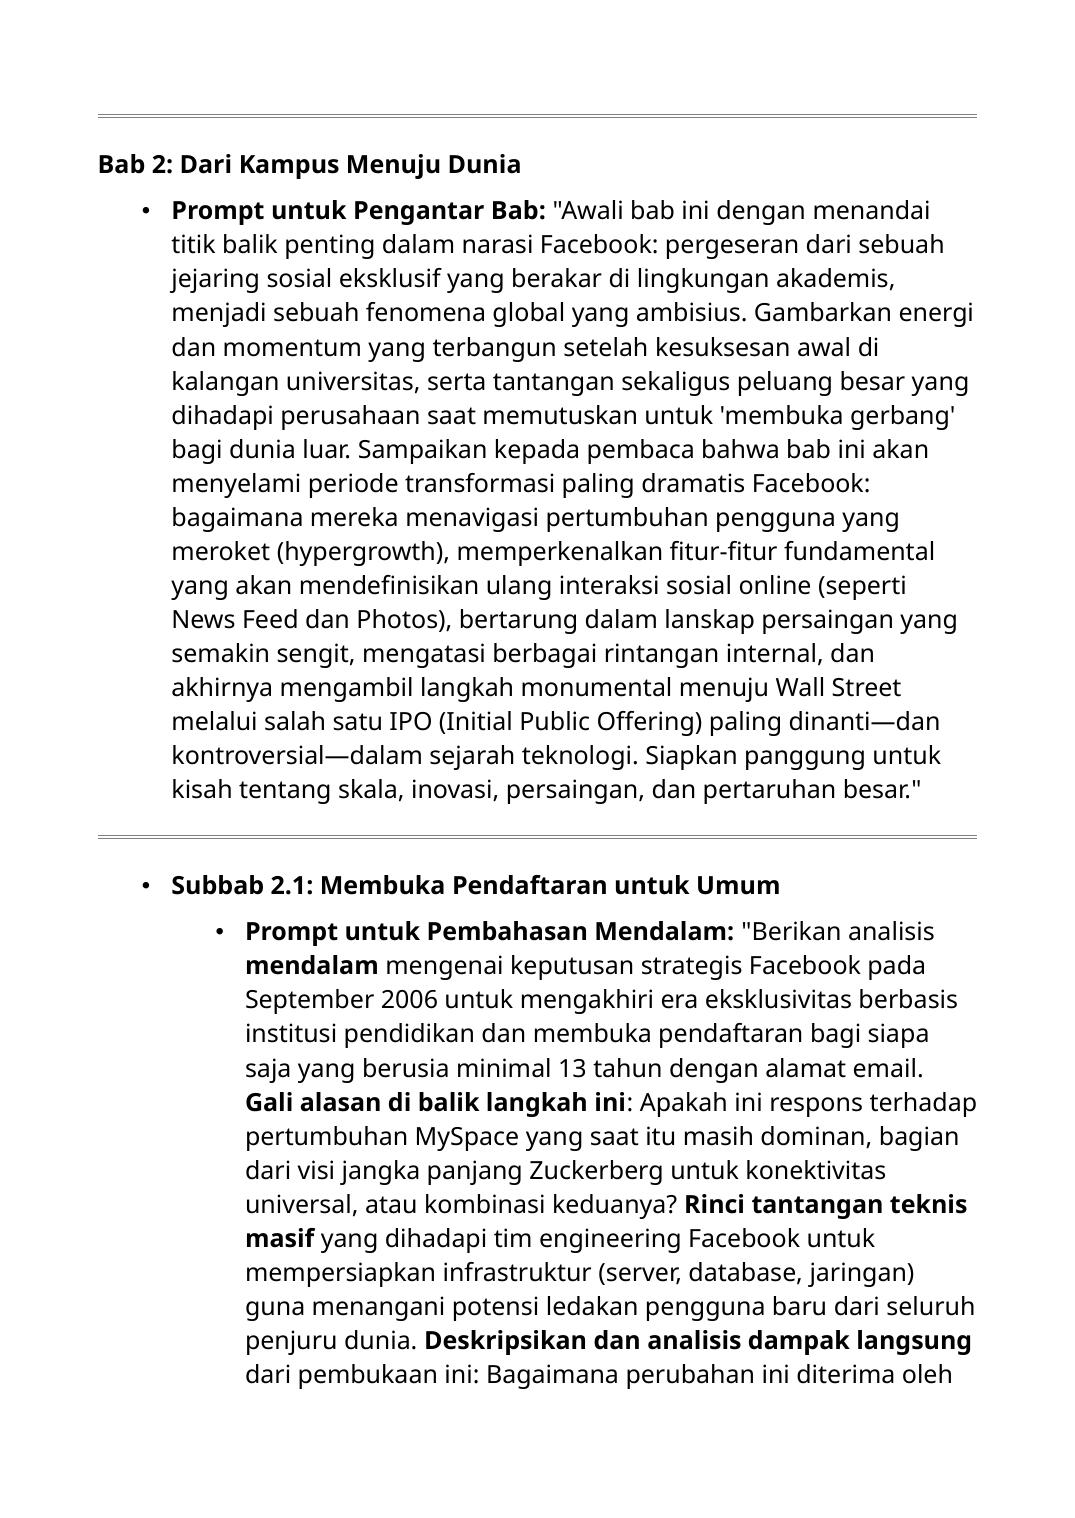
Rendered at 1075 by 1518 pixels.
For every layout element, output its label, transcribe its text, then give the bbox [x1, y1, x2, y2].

list Prompt untuk Pengantar Bab: "Awali bab ini dengan menandai titik balik penting dalam narasi Facebook: pergeseran dari sebuah jejaring sosial eksklusif yang berakar di lingkungan akademis, menjadi sebuah fenomena global yang ambisius. Gambarkan energi dan momentum yang terbangun setelah kesuksesan awal di kalangan universitas, serta tantangan sekaligus peluang besar yang dihadapi perusahaan saat memutuskan untuk 'membuka gerbang' bagi dunia luar. Sampaikan kepada pembaca bahwa bab ini akan menyelami periode transformasi paling dramatis Facebook: bagaimana mereka menavigasi pertumbuhan pengguna yang meroket (hypergrowth), memperkenalkan fitur-fitur fundamental yang akan mendefinisikan ulang interaksi sosial online (seperti News Feed dan Photos), bertarung dalam lanskap persaingan yang semakin sengit, mengatasi berbagai rintangan internal, dan akhirnya mengambil langkah monumental menuju Wall Street melalui salah satu IPO (Initial Public Offering) paling dinanti—dan kontroversial—dalam sejarah teknologi. Siapkan panggung untuk kisah tentang skala, inovasi, persaingan, dan pertaruhan besar." [142, 193, 977, 806]
list Prompt untuk Pembahasan Mendalam: "Berikan analisis mendalam mengenai keputusan strategis Facebook pada September 2006 untuk mengakhiri era eksklusivitas berbasis institusi pendidikan dan membuka pendaftaran bagi siapa saja yang berusia minimal 13 tahun dengan alamat email. Gali alasan di balik langkah ini: Apakah ini respons terhadap pertumbuhan MySpace yang saat itu masih dominan, bagian dari visi jangka panjang Zuckerberg untuk konektivitas universal, atau kombinasi keduanya? Rinci tantangan teknis masif yang dihadapi tim engineering Facebook untuk mempersiapkan infrastruktur (server, database, jaringan) guna menangani potensi ledakan pengguna baru dari seluruh penjuru dunia. Deskripsikan dan analisis dampak langsung dari pembukaan ini: Bagaimana perubahan ini diterima oleh [215, 914, 977, 1391]
list Subbab 2.1: Membuka Pendaftaran untuk Umum [142, 867, 977, 901]
text Bab 2: Dari Kampus Menuju Dunia [97, 146, 977, 180]
